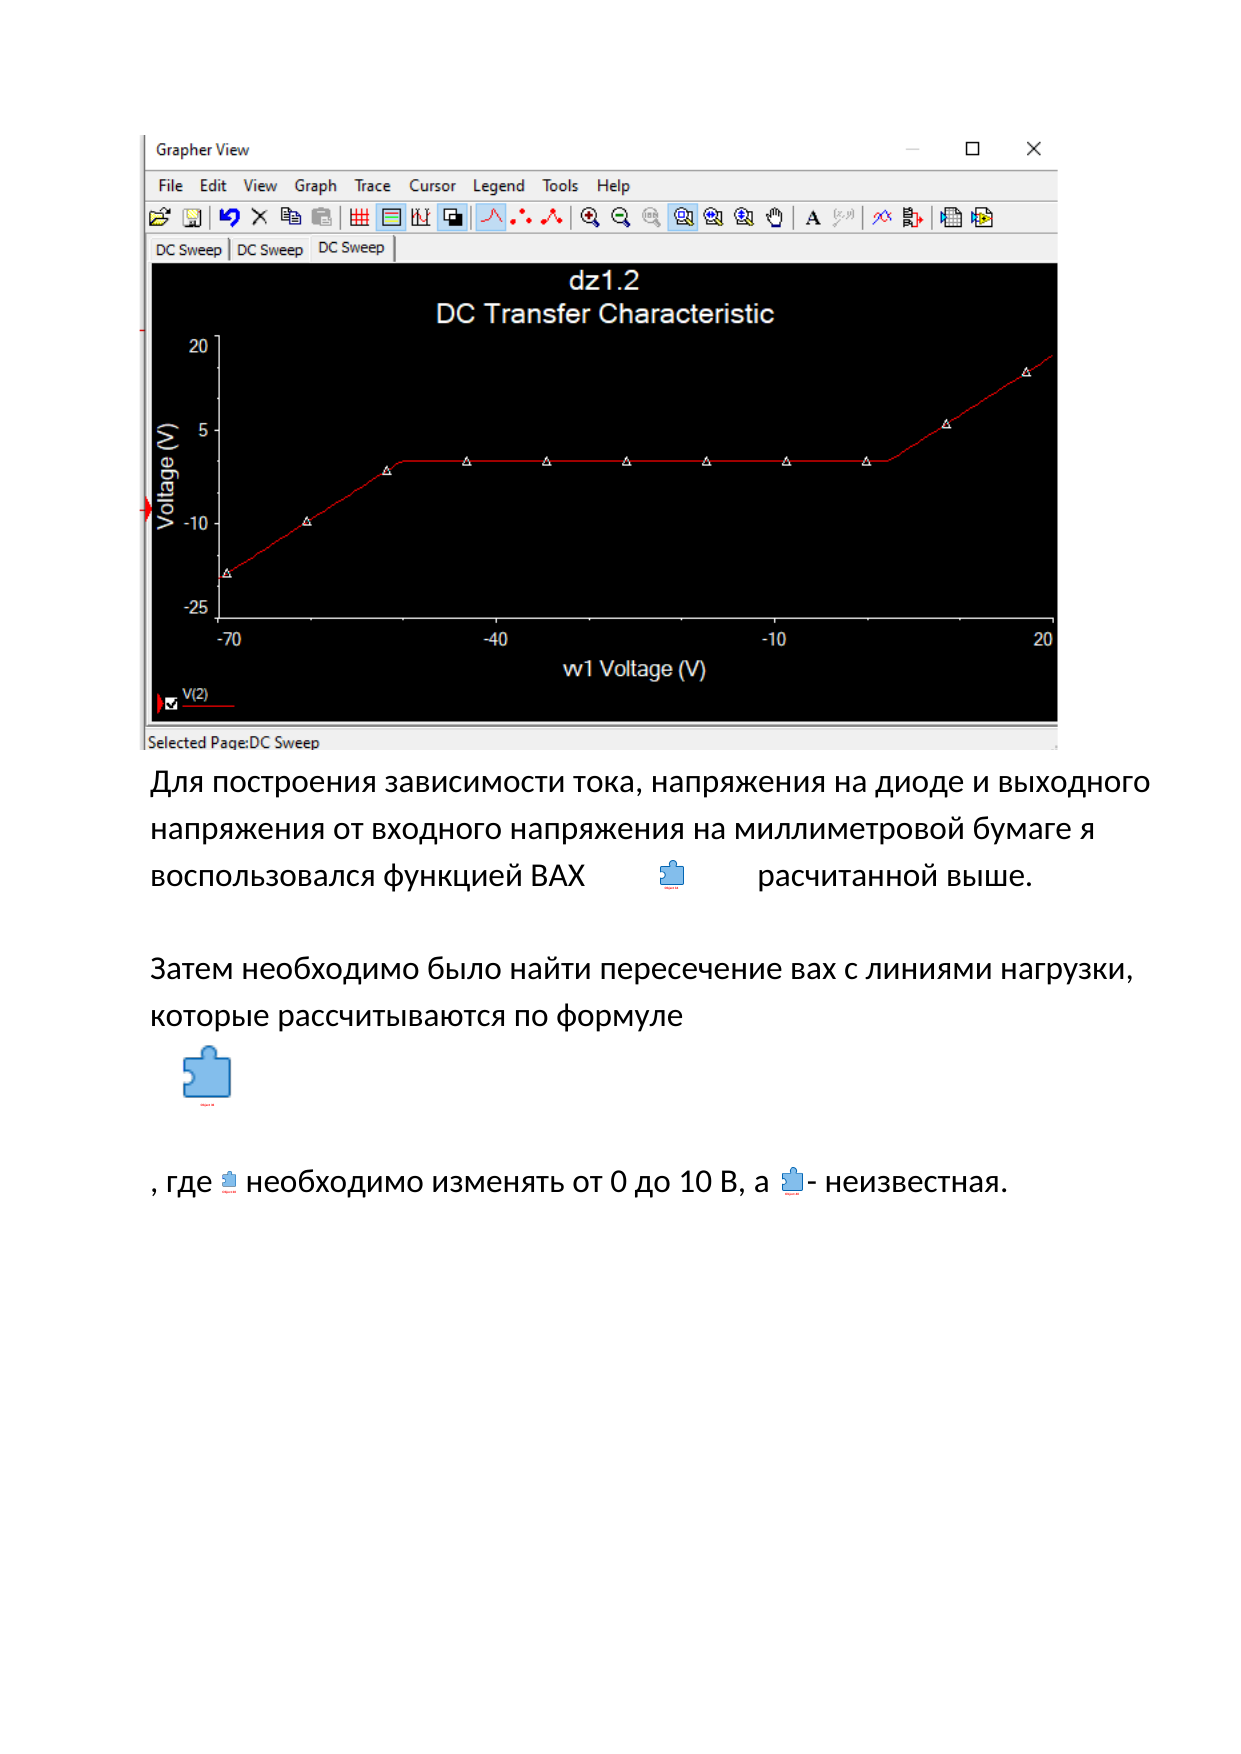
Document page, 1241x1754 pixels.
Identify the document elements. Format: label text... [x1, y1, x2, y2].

list , где необходимо изменять от 0 до 10 В, а - неизвестная. [150, 1160, 1165, 1201]
list Для построения зависимости тока, напряжения на диоде и выходного напряжения от входного напряжения на миллиметровой бумаге я воспользовался функцией ВАХ расчитанной выше. [150, 411, 1165, 894]
picture [265, 135, 920, 750]
list Затем необходимо было найти пересечение вах с линиями нагрузки, которые рассчитываются по формуле [150, 947, 1165, 1034]
